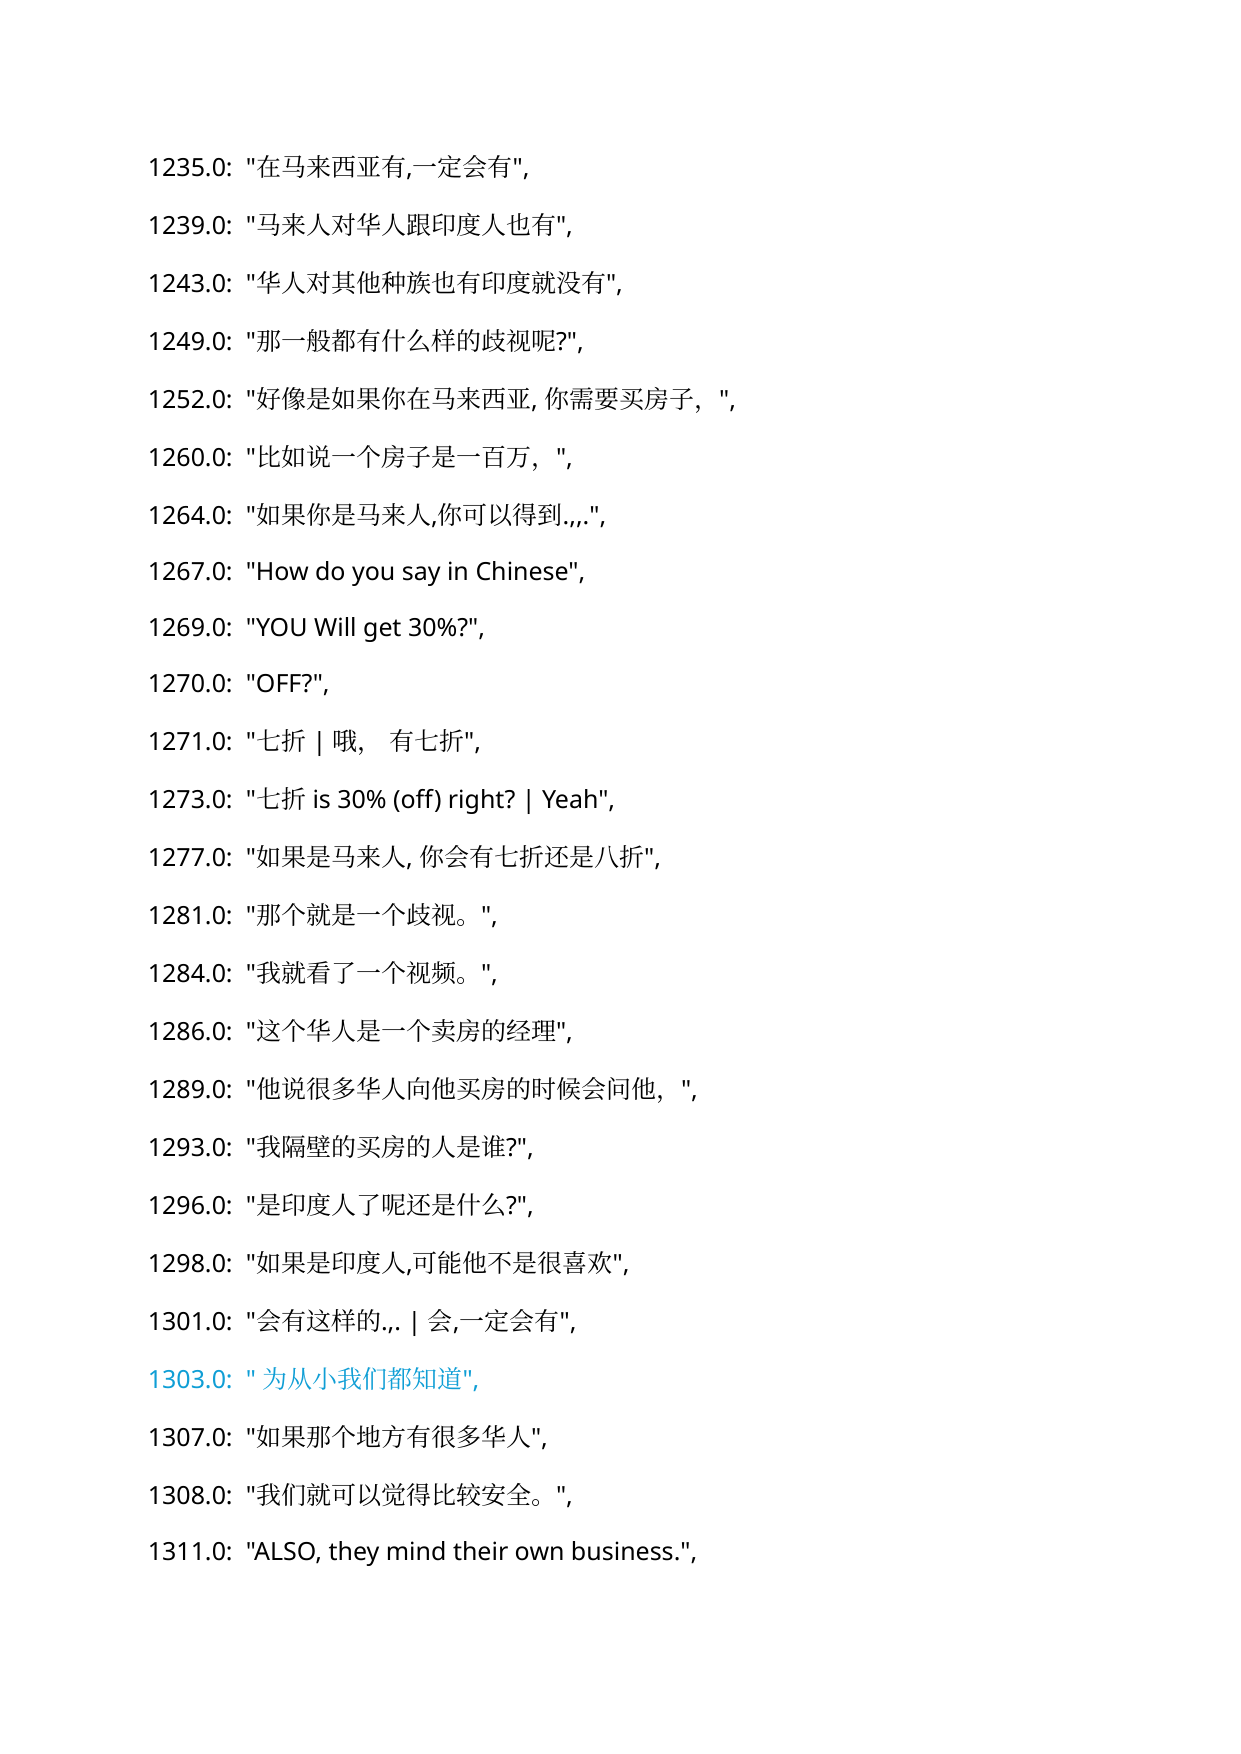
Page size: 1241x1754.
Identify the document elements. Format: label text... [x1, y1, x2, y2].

text 1286.0: "这个华人是一个卖房的经理", [148, 1011, 1093, 1047]
text 1277.0: "如果是马来人, 你会有七折还是八折", [148, 837, 1093, 873]
text 1284.0: "我就看了一个视频。", [148, 953, 1093, 989]
text 1308.0: "我们就可以觉得比较安全。", [148, 1476, 1093, 1512]
text 1311.0: "ALSO, they mind their own business.", [148, 1533, 1093, 1568]
text 1239.0: "马来人对华人跟印度人也有", [148, 206, 1093, 242]
text 1252.0: "好像是如果你在马来西亚, 你需要买房子，", [148, 380, 1093, 416]
text 1293.0: "我隔壁的买房的人是谁?", [148, 1127, 1093, 1163]
text 1264.0: "如果你是马来人,你可以得到.,,.", [148, 496, 1093, 532]
text 1270.0: "OFF?", [148, 665, 1093, 699]
text 1298.0: "如果是印度人,可能他不是很喜欢", [148, 1243, 1093, 1279]
text 1296.0: "是印度人了呢还是什么?", [148, 1185, 1093, 1221]
text 1260.0: "比如说一个房子是一百万，", [148, 438, 1093, 474]
text 1243.0: "华人对其他种族也有印度就没有", [148, 264, 1093, 300]
text 1289.0: "他说很多华人向他买房的时候会问他，", [148, 1069, 1093, 1105]
text 1249.0: "那一般都有什么样的歧视呢?", [148, 322, 1093, 358]
text 1303.0: " 为从小我们都知道", [148, 1359, 1093, 1396]
text 1271.0: "七折 | 哦， 有七折", [148, 721, 1093, 757]
text 1301.0: "会有这样的.,. | 会,一定会有", [148, 1301, 1093, 1337]
text 1235.0: "在马来西亚有,一定会有", [148, 148, 1093, 184]
text 1267.0: "How do you say in Chinese", [148, 554, 1093, 588]
text 1273.0: "七折 is 30% (off) right? | Yeah", [148, 779, 1093, 815]
text 1269.0: "YOU Will get 30%?", [148, 609, 1093, 644]
text 1307.0: "如果那个地方有很多华人", [148, 1417, 1093, 1453]
text 1281.0: "那个就是一个歧视。", [148, 895, 1093, 931]
